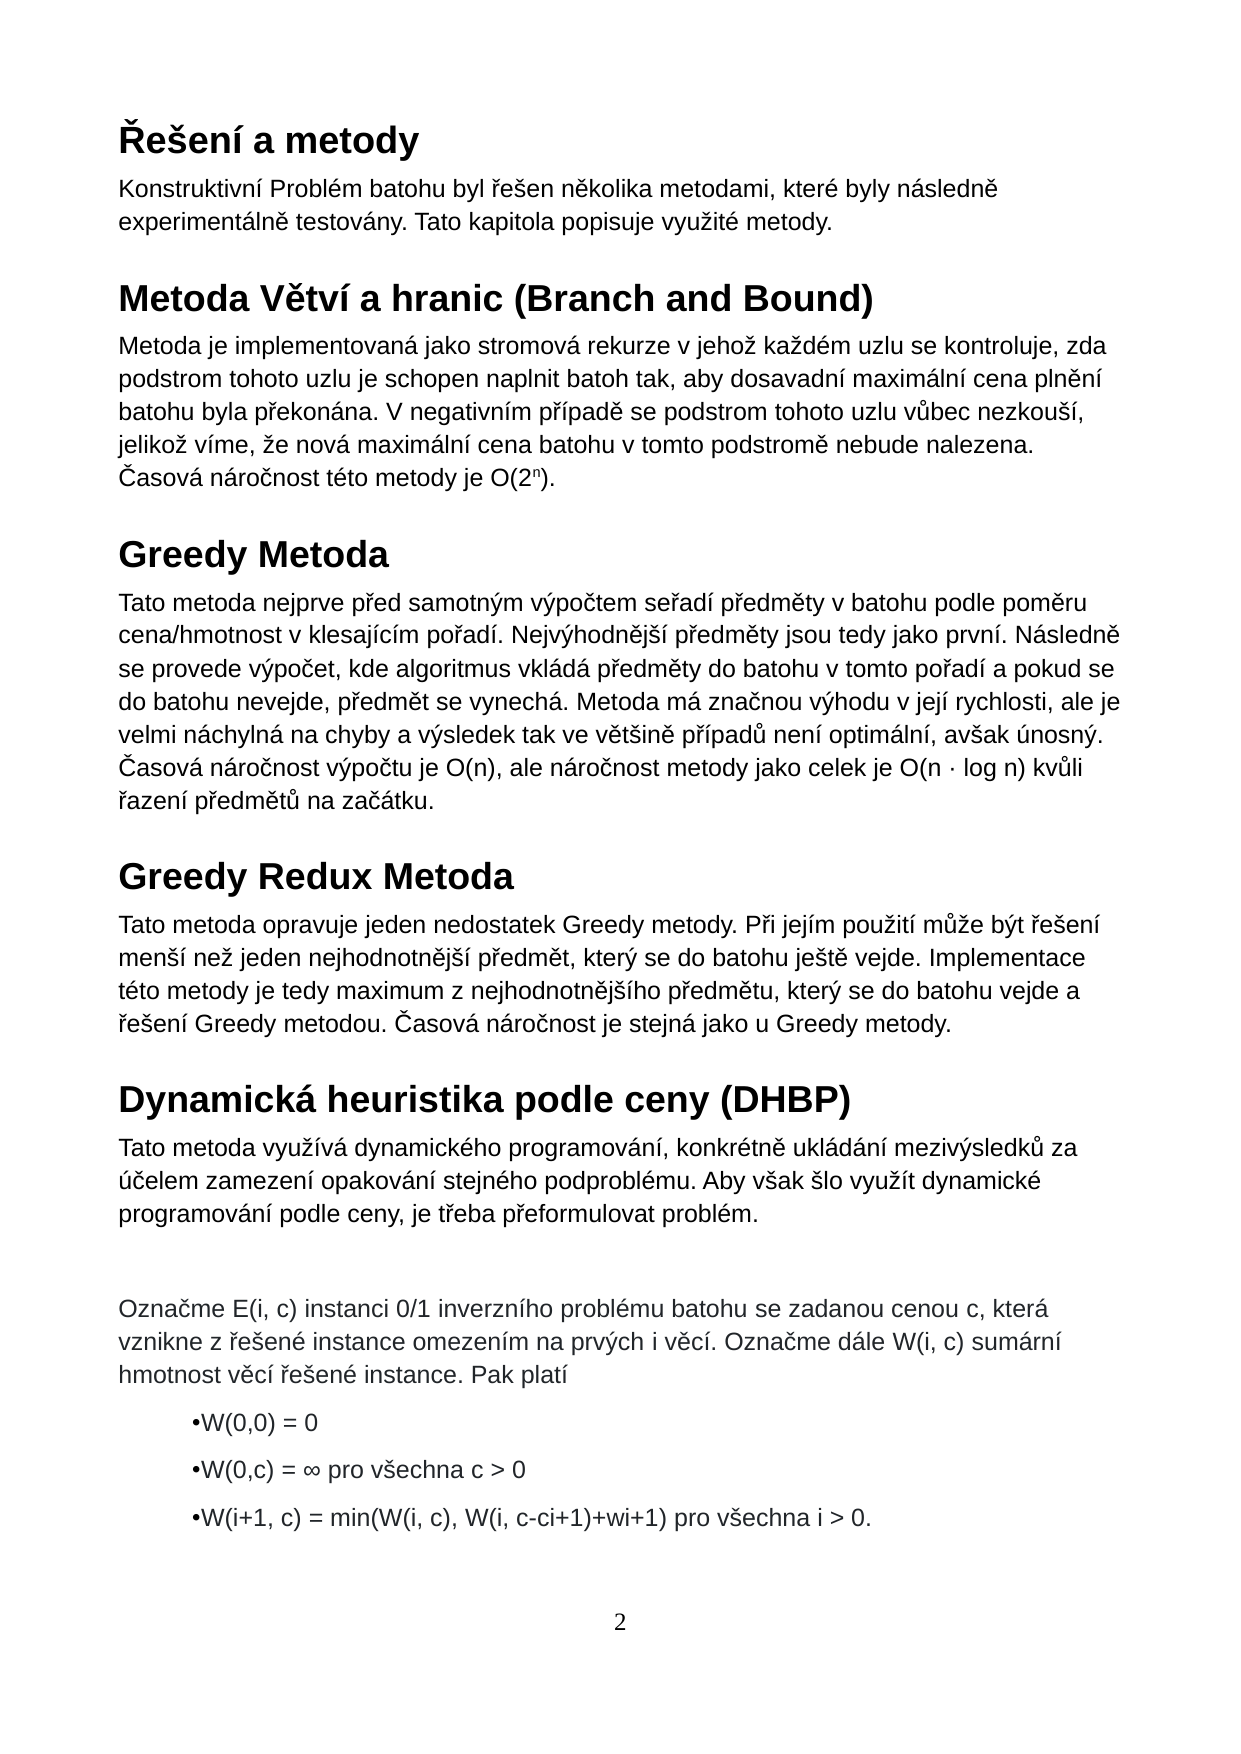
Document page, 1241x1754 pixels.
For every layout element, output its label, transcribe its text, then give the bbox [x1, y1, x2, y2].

subtitle Dynamická heuristika podle ceny (DHBP) [118, 1077, 1122, 1120]
subtitle Greedy Metoda [118, 532, 1122, 575]
list W(0,0) = 0 [118, 1408, 1122, 1437]
text Metoda je implementovaná jako stromová rekurze v jehož každém uzlu se kontroluje, zda podstrom tohoto uzlu je schopen naplnit batoh tak, aby dosavadní maximální cena plnění batohu byla překonána. V negativním případě se podstrom tohoto uzlu vůbec nezkouší, jelikož víme, že nová maximální cena batohu v tomto podstromě nebude nalezena. Časová náročnost této metody je Ο(2n). [118, 331, 1122, 492]
subtitle Metoda Větví a hranic (Branch and Bound) [118, 276, 1122, 319]
subtitle Řešení a metody [118, 118, 1122, 162]
list W(0,c) = ∞ pro všechna c > 0 [118, 1455, 1122, 1484]
text Konstruktivní Problém batohu byl řešen několika metodami, které byly následně experimentálně testovány. Tato kapitola popisuje využité metody. [118, 174, 1122, 236]
text Tato metoda využívá dynamického programování, konkrétně ukládání mezivýsledků za účelem zamezení opakování stejného podproblému. Aby však šlo využít dynamické programování podle ceny, je třeba přeformulovat problém. [118, 1133, 1122, 1228]
text Tato metoda nejprve před samotným výpočtem seřadí předměty v batohu podle poměru cena/hmotnost v klesajícím pořadí. Nejvýhodnější předměty jsou tedy jako první. Následně se provede výpočet, kde algoritmus vkládá předměty do batohu v tomto pořadí a pokud se do batohu nevejde, předmět se vynechá. Metoda má značnou výhodu v její rychlosti, ale je velmi náchylná na chyby a výsledek tak ve většině případů není optimální, avšak únosný. Časová náročnost výpočtu je Ο(n), ale náročnost metody jako celek je Ο(n · log n) kvůli řazení předmětů na začátku. [118, 587, 1122, 814]
text Tato metoda opravuje jeden nedostatek Greedy metody. Při jejím použití může být řešení menší než jeden nejhodnotnější předmět, který se do batohu ještě vejde. Implementace této metody je tedy maximum z nejhodnotnějšího předmětu, který se do batohu vejde a řešení Greedy metodou. Časová náročnost je stejná jako u Greedy metody. [118, 910, 1122, 1037]
list W(i+1, c) = min(W(i, c), W(i, c-ci+1)+wi+1) pro všechna i > 0. [118, 1503, 1122, 1532]
text Označme E(i, c) instanci 0/1 inverzního problému batohu se zadanou cenou c, která vznikne z řešené instance omezením na prvých i věcí. Označme dále W(i, c) sumární hmotnost věcí řešené instance. Pak platí [118, 1294, 1122, 1389]
subtitle Greedy Redux Metoda [118, 854, 1122, 897]
